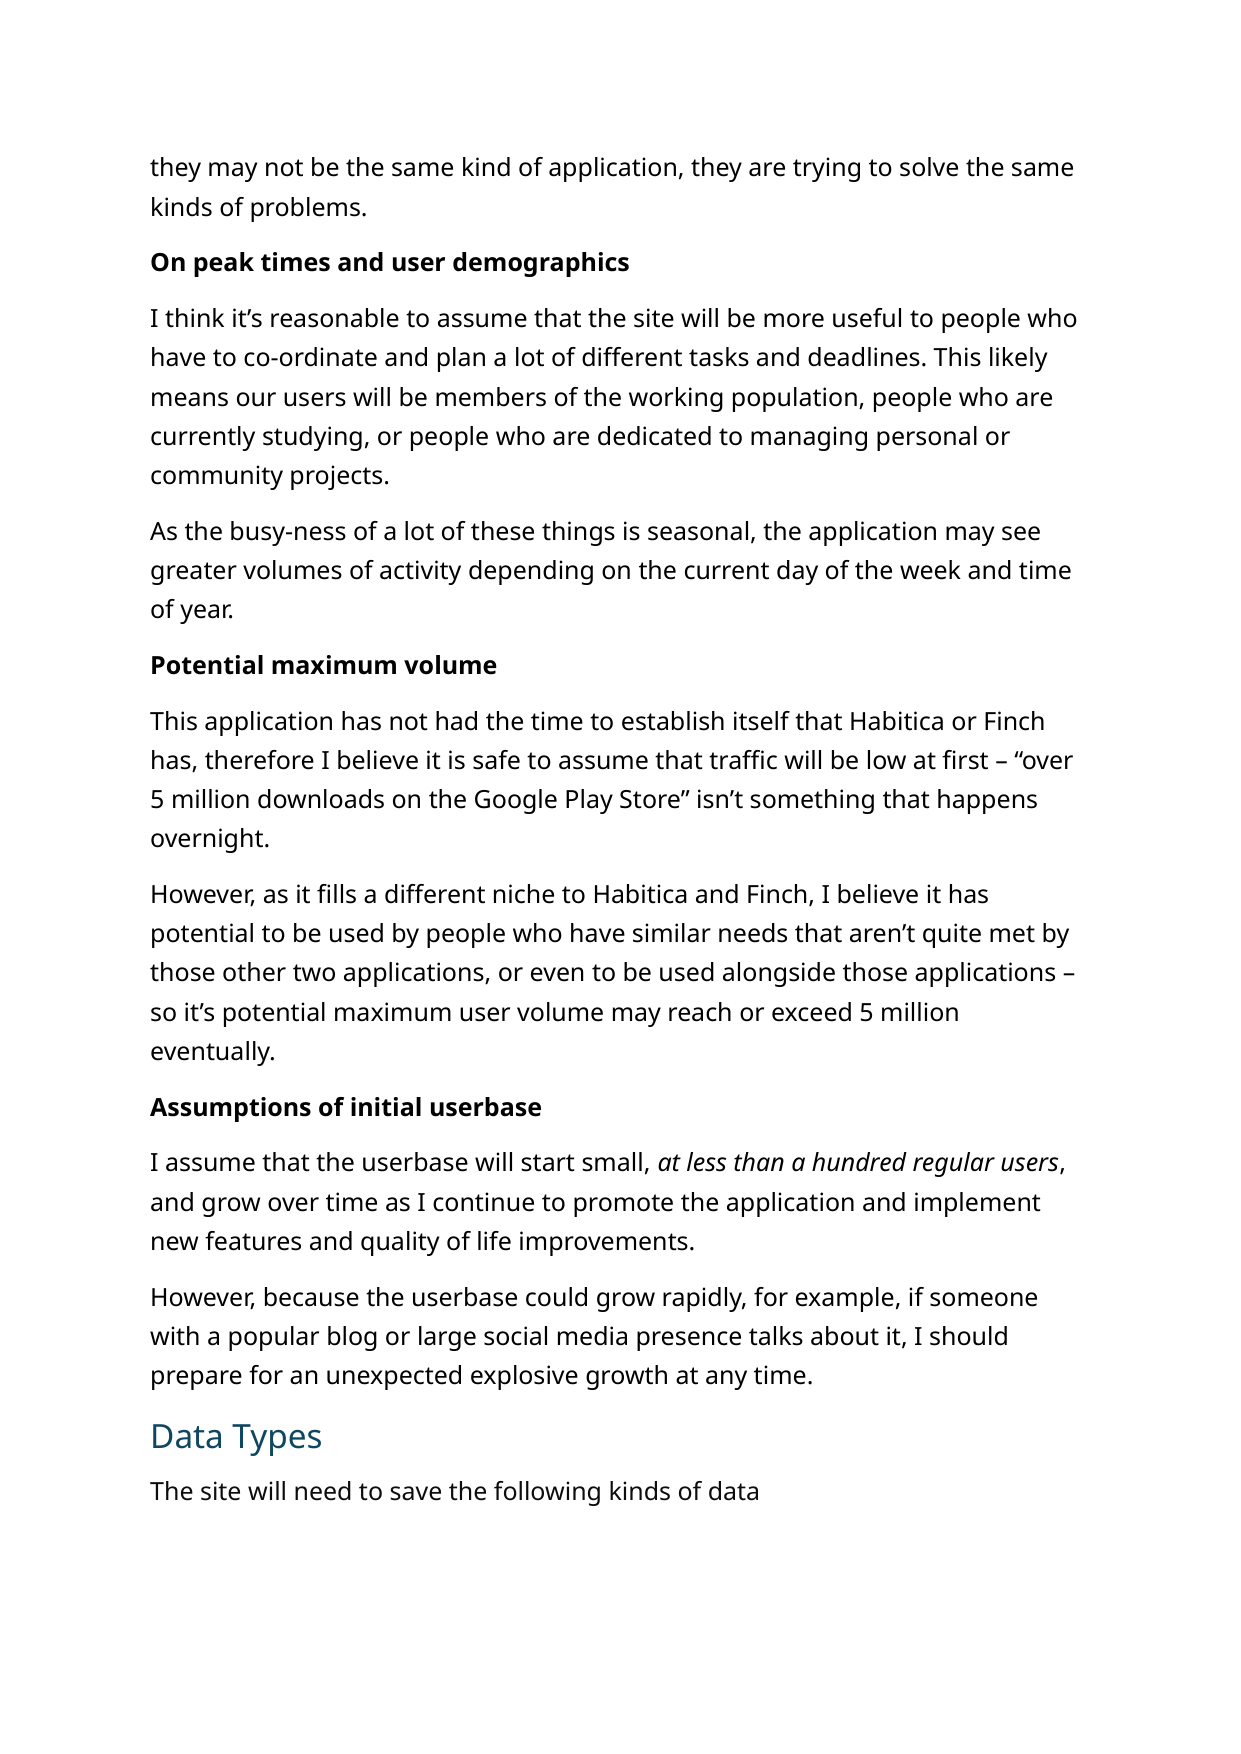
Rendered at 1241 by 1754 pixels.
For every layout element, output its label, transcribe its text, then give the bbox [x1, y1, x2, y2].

text On peak times and user demographics [150, 245, 1090, 279]
subtitle Data Types [150, 1413, 1090, 1459]
text I assume that the userbase will start small, at less than a hundred regular users, and grow over time as I continue to promote the application and implement new features and quality of life improvements. [150, 1145, 1090, 1257]
text they may not be the same kind of application, they are trying to solve the same kinds of problems. [150, 150, 1090, 223]
text This application has not had the time to establish itself that Habitica or Finch has, therefore I believe it is safe to assume that traffic will be low at first – “over 5 million downloads on the Google Play Store” isn’t something that happens overnight. [150, 703, 1090, 855]
text The site will need to save the following kinds of data [150, 1474, 1090, 1508]
text Potential maximum volume [150, 647, 1090, 682]
text However, as it fills a different niche to Habitica and Finch, I believe it has potential to be used by people who have similar needs that aren’t quite met by those other two applications, or even to be used alongside those applications – so it’s potential maximum user volume may reach or exceed 5 million eventually. [150, 877, 1090, 1067]
text Assumptions of initial userbase [150, 1089, 1090, 1123]
text As the busy-ness of a lot of these things is seasonal, the application may see greater volumes of activity depending on the current day of the week and time of year. [150, 513, 1090, 626]
text However, because the userbase could grow rapidly, for example, if someone with a popular blog or large social media presence talks about it, I should prepare for an unexpected explosive growth at any time. [150, 1279, 1090, 1392]
text I think it’s reasonable to assume that the site will be more useful to people who have to co-ordinate and plan a lot of different tasks and deadlines. This likely means our users will be members of the working population, people who are currently studying, or people who are dedicated to managing personal or community projects. [150, 301, 1090, 492]
